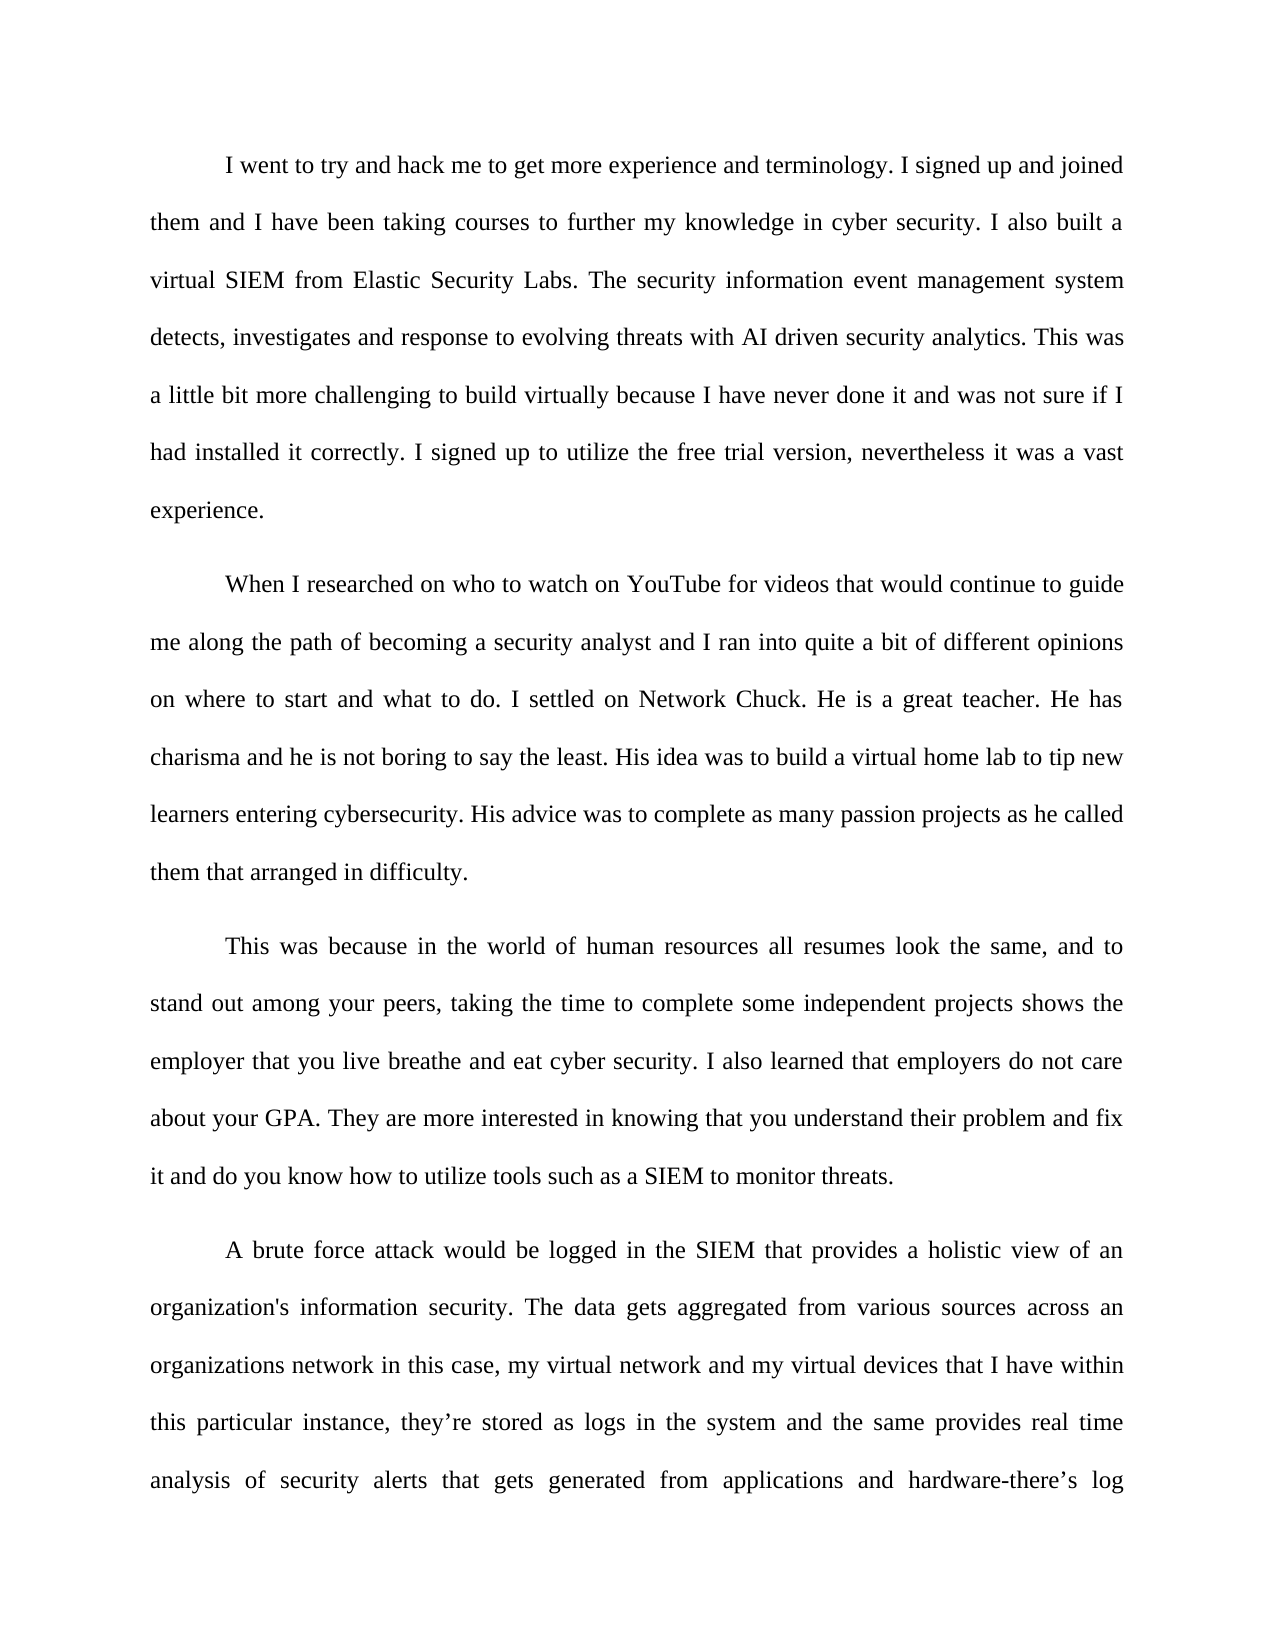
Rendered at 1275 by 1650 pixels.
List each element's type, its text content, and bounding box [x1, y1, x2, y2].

text I went to try and hack me to get more experience and terminology. I signed up and joined them and I have been taking courses to further my knowledge in cyber security. I also built a virtual SIEM from Elastic Security Labs. The security information event management system detects, investigates and response to evolving threats with AI driven security analytics. This was a little bit more challenging to build virtually because I have never done it and was not sure if I had installed it correctly. I signed up to utilize the free trial version, nevertheless it was a vast experience. [150, 150, 1125, 524]
text A brute force attack would be logged in the SIEM that provides a holistic view of an organization's information security. The data gets aggregated from various sources across an organizations network in this case, my virtual network and my virtual devices that I have within this particular instance, they’re stored as logs in the system and the same provides real time analysis of security alerts that gets generated from applications and hardware-there’s log [150, 1235, 1125, 1494]
text When I researched on who to watch on YouTube for videos that would continue to guide me along the path of becoming a security analyst and I ran into quite a bit of different opinions on where to start and what to do. I settled on Network Chuck. He is a great teacher. He has charisma and he is not boring to say the least. His idea was to build a virtual home lab to tip new learners entering cybersecurity. His advice was to complete as many passion projects as he called them that arranged in difficulty. [150, 569, 1125, 885]
text This was because in the world of human resources all resumes look the same, and to stand out among your peers, taking the time to complete some independent projects shows the employer that you live breathe and eat cyber security. I also learned that employers do not care about your GPA. They are more interested in knowing that you understand their problem and fix it and do you know how to utilize tools such as a SIEM to monitor threats. [150, 931, 1125, 1189]
